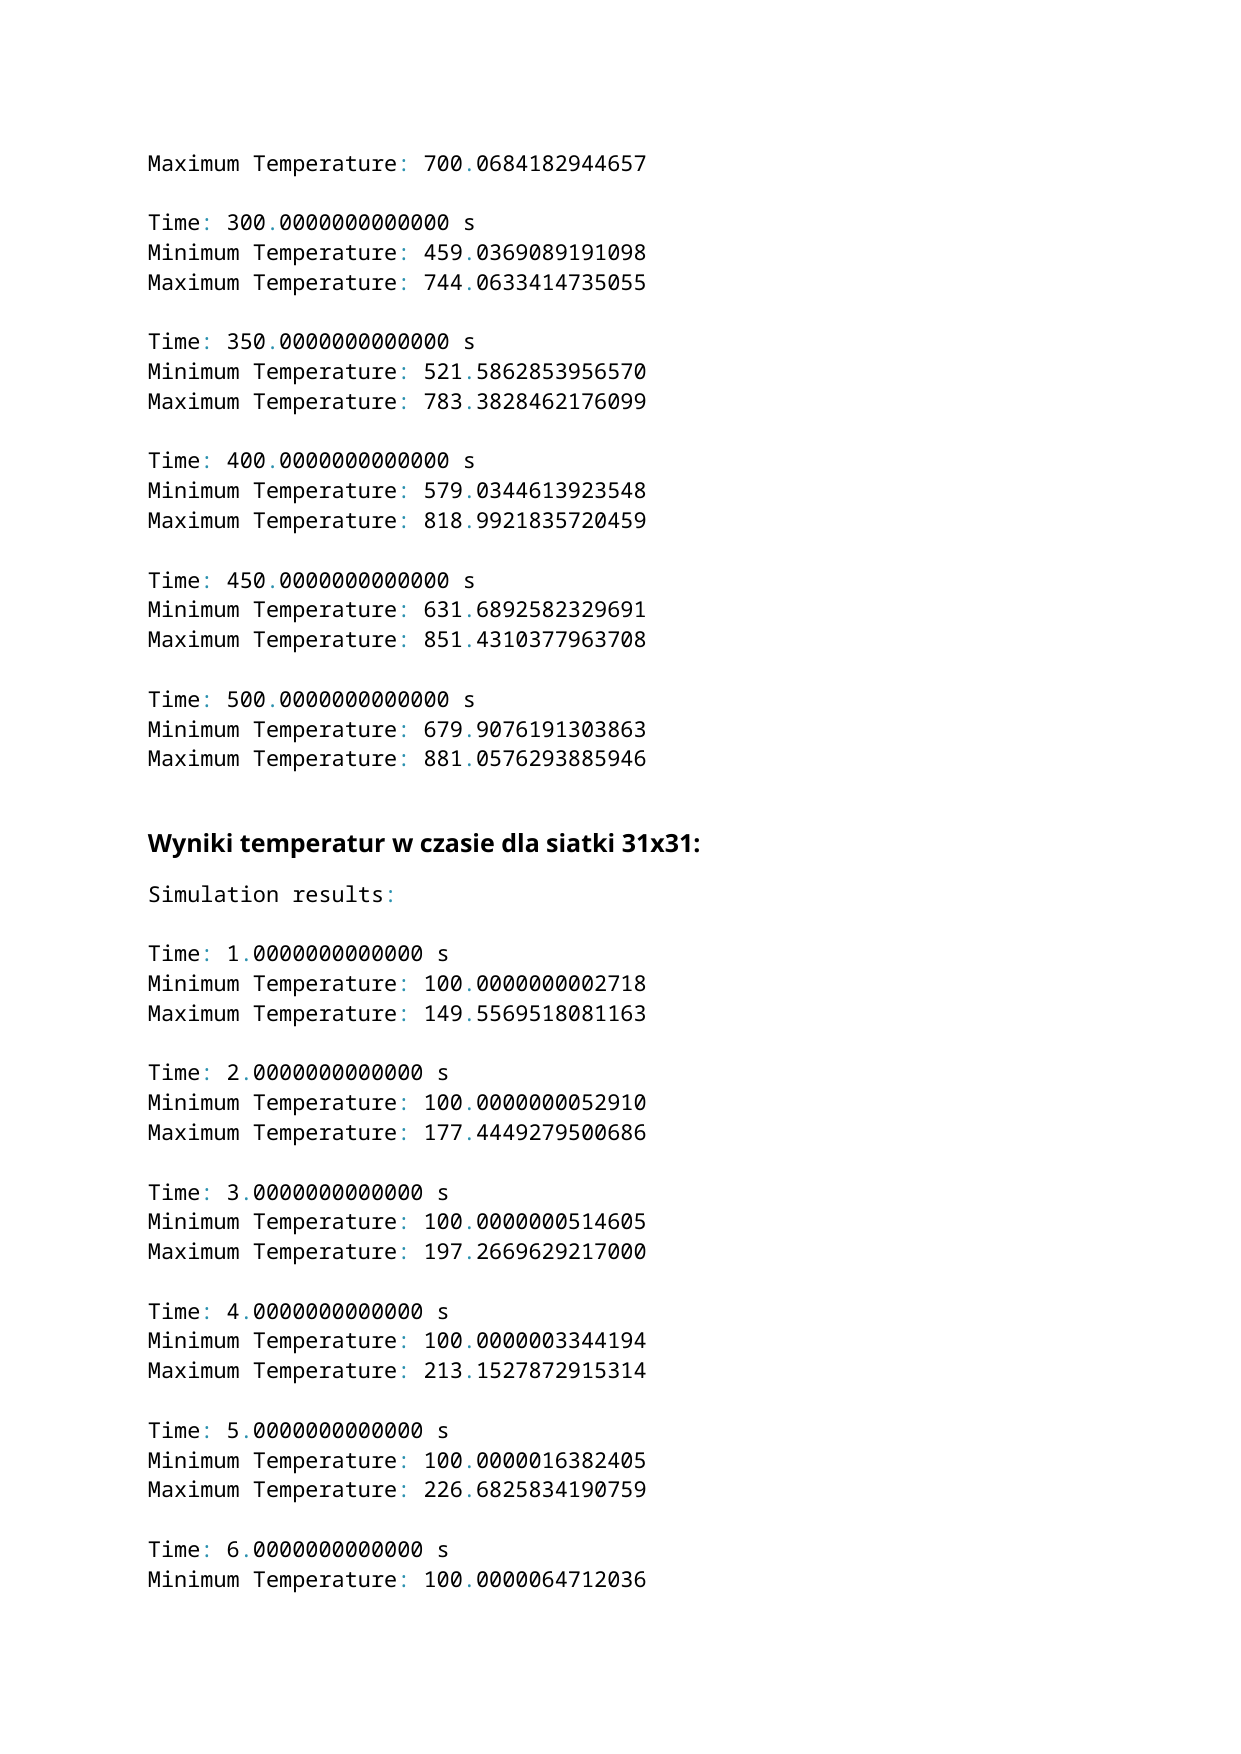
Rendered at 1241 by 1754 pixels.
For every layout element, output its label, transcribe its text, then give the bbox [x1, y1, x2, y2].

text Time: 1.0000000000000 s [148, 938, 1093, 968]
text Time: 3.0000000000000 s [148, 1177, 1093, 1206]
text Time: 450.0000000000000 s [148, 565, 1093, 594]
text Wyniki temperatur w czasie dla siatki 31x31: [148, 826, 1093, 860]
text Minimum Temperature: 100.0000016382405 [148, 1445, 1093, 1474]
text Time: 4.0000000000000 s [148, 1296, 1093, 1326]
text Minimum Temperature: 459.0369089191098 [148, 237, 1093, 267]
text Maximum Temperature: 213.1527872915314 [148, 1355, 1093, 1385]
text Minimum Temperature: 100.0000000514605 [148, 1206, 1093, 1236]
text Minimum Temperature: 100.0000064712036 [148, 1564, 1093, 1594]
text Maximum Temperature: 700.0684182944657 [148, 148, 1093, 177]
text Time: 500.0000000000000 s [148, 684, 1093, 714]
text Minimum Temperature: 100.0000000002718 [148, 968, 1093, 998]
text Maximum Temperature: 881.0576293885946 [148, 743, 1093, 773]
text Time: 350.0000000000000 s [148, 326, 1093, 356]
text Minimum Temperature: 631.6892582329691 [148, 594, 1093, 624]
text Time: 5.0000000000000 s [148, 1415, 1093, 1445]
text Maximum Temperature: 226.6825834190759 [148, 1474, 1093, 1504]
text Maximum Temperature: 783.3828462176099 [148, 386, 1093, 416]
text Minimum Temperature: 679.9076191303863 [148, 714, 1093, 743]
text Simulation results: [148, 879, 1093, 908]
text Maximum Temperature: 818.9921835720459 [148, 505, 1093, 535]
text Time: 2.0000000000000 s [148, 1057, 1093, 1087]
text Minimum Temperature: 521.5862853956570 [148, 356, 1093, 386]
text Maximum Temperature: 149.5569518081163 [148, 998, 1093, 1028]
text Minimum Temperature: 579.0344613923548 [148, 475, 1093, 505]
text Time: 6.0000000000000 s [148, 1534, 1093, 1564]
text Time: 400.0000000000000 s [148, 446, 1093, 475]
text Maximum Temperature: 744.0633414735055 [148, 267, 1093, 297]
text Maximum Temperature: 851.4310377963708 [148, 624, 1093, 654]
text Minimum Temperature: 100.0000000052910 [148, 1087, 1093, 1117]
text Minimum Temperature: 100.0000003344194 [148, 1326, 1093, 1355]
text Maximum Temperature: 177.4449279500686 [148, 1117, 1093, 1147]
text Maximum Temperature: 197.2669629217000 [148, 1236, 1093, 1266]
text Time: 300.0000000000000 s [148, 207, 1093, 237]
